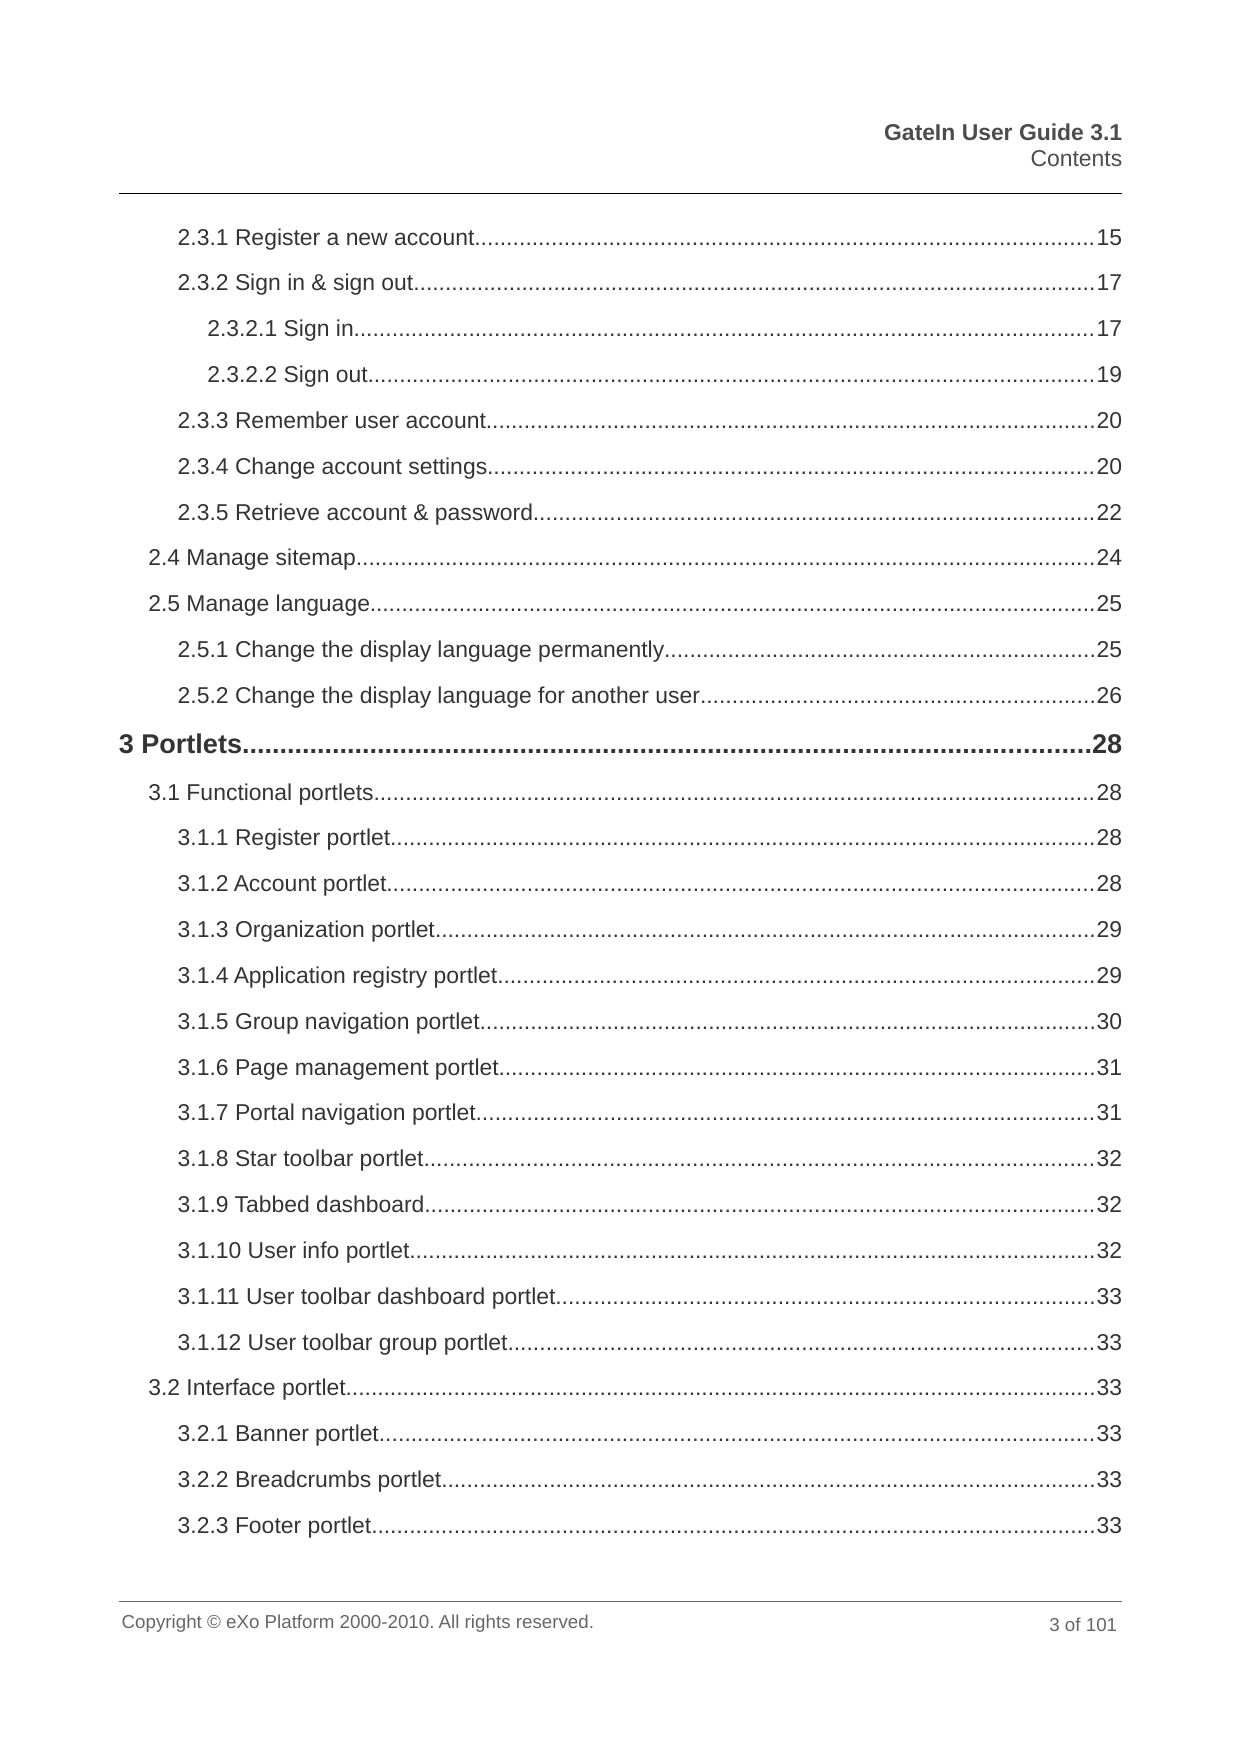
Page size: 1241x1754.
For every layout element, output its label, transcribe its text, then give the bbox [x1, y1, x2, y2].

text 3.2.2 Breadcrumbs portlet 33 [177, 1466, 1122, 1492]
text 3.2 Interface portlet 33 [148, 1374, 1122, 1401]
text 3.1 Functional portlets 28 [148, 778, 1122, 805]
text 2.3.1 Register a new account 15 [177, 223, 1122, 250]
text 3.2.1 Banner portlet 33 [177, 1420, 1122, 1446]
text 3.1.4 Application registry portlet 29 [177, 962, 1122, 988]
text 3.1.10 User info portlet 32 [177, 1237, 1122, 1263]
text 3.1.8 Star toolbar portlet 32 [177, 1145, 1122, 1171]
text 2.5.1 Change the display language permanently 25 [177, 636, 1122, 662]
text 3.2.3 Footer portlet 33 [177, 1512, 1122, 1538]
text 2.3.2.2 Sign out 19 [207, 361, 1122, 387]
text 3.1.11 User toolbar dashboard portlet 33 [177, 1283, 1122, 1309]
text 3.1.5 Group navigation portlet 30 [177, 1008, 1122, 1034]
text 3.1.2 Account portlet 28 [177, 870, 1122, 896]
text 2.3.5 Retrieve account & password 22 [177, 498, 1122, 525]
text 3 Portlets 28 [118, 728, 1122, 759]
text 3.1.3 Organization portlet 29 [177, 916, 1122, 942]
text 2.5 Manage language 25 [148, 590, 1122, 617]
text 2.5.2 Change the display language for another user 26 [177, 682, 1122, 708]
text 2.3.2 Sign in & sign out 17 [177, 269, 1122, 296]
text 2.4 Manage sitemap 24 [148, 544, 1122, 571]
text 3.1.7 Portal navigation portlet 31 [177, 1099, 1122, 1126]
text 3.1.1 Register portlet 28 [177, 824, 1122, 851]
text 2.3.4 Change account settings 20 [177, 453, 1122, 479]
text 2.3.3 Remember user account 20 [177, 407, 1122, 433]
text 3.1.9 Tabbed dashboard 32 [177, 1191, 1122, 1217]
text 3.1.6 Page management portlet 31 [177, 1053, 1122, 1080]
text 2.3.2.1 Sign in 17 [207, 315, 1122, 342]
text 3.1.12 User toolbar group portlet 33 [177, 1328, 1122, 1355]
